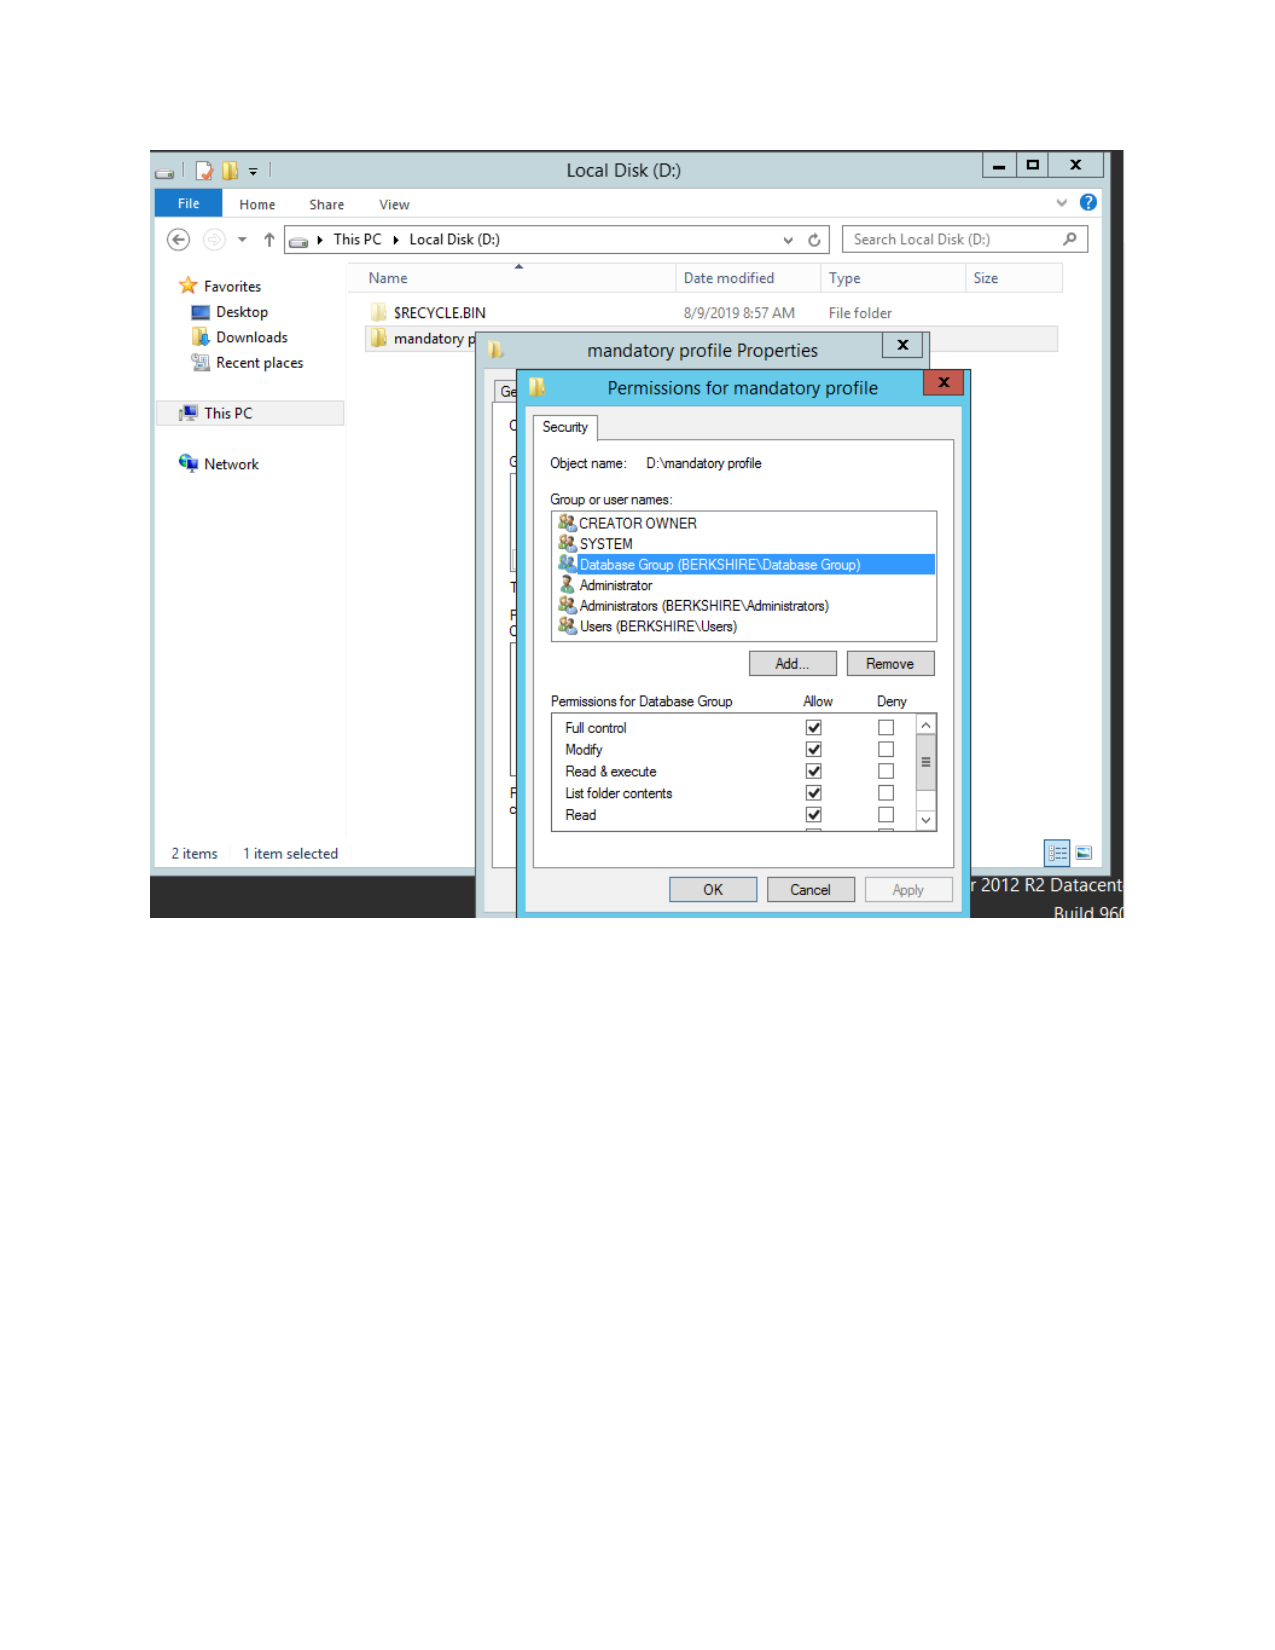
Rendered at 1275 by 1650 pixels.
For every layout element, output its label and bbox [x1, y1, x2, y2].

picture [150, 150, 1125, 918]
